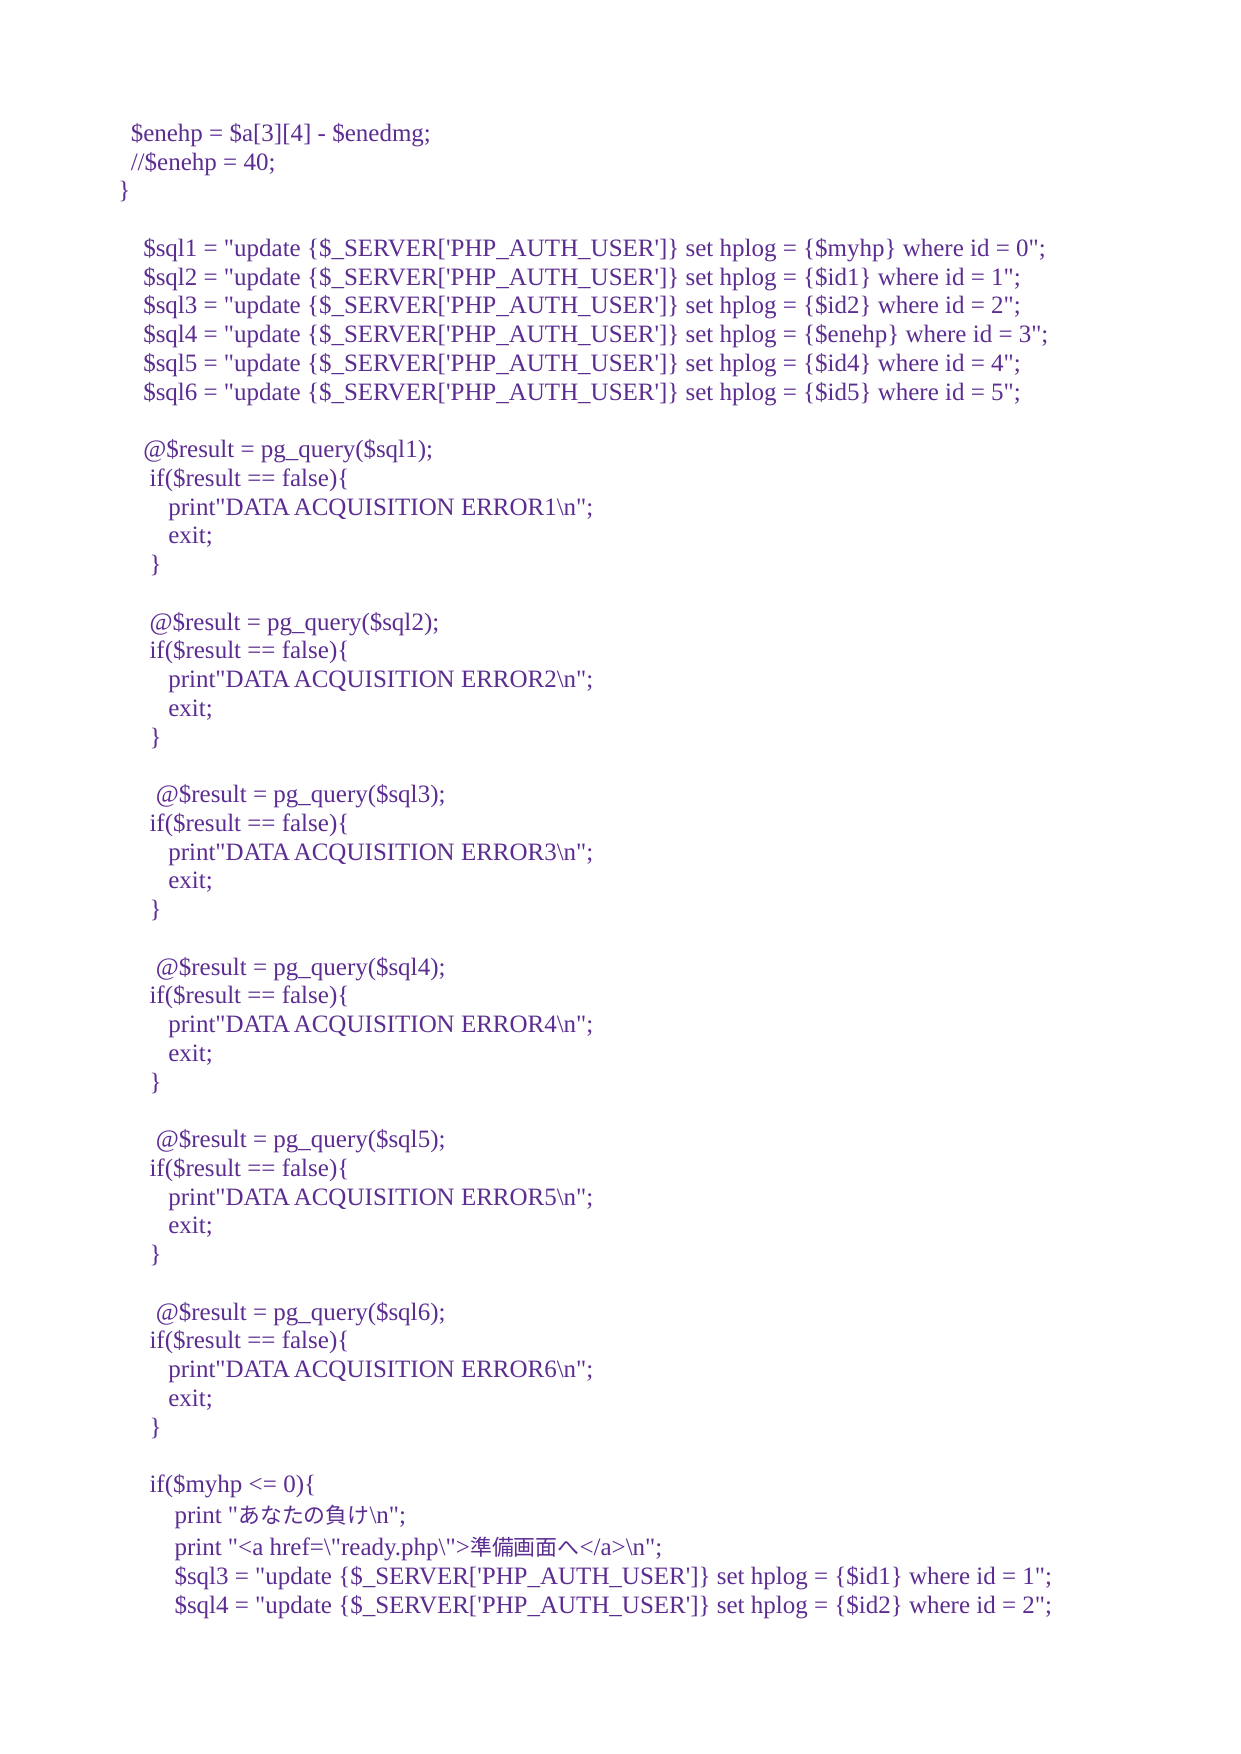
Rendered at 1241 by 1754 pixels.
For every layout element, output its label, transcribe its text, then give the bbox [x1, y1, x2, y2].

text $sql4 = "update {$_SERVER['PHP_AUTH_USER']} set hplog = {$id2} where id = 2"; [118, 1590, 1122, 1619]
text $sql3 = "update {$_SERVER['PHP_AUTH_USER']} set hplog = {$id2} where id = 2"; [118, 291, 1122, 319]
text if($result == false){ [118, 1153, 1122, 1182]
text $sql6 = "update {$_SERVER['PHP_AUTH_USER']} set hplog = {$id5} where id = 5"; [118, 377, 1122, 406]
text $sql5 = "update {$_SERVER['PHP_AUTH_USER']} set hplog = {$id4} where id = 4"; [118, 348, 1122, 377]
text print"DATA ACQUISITION ERROR4\n"; [118, 1009, 1122, 1038]
text $enehp = $a[3][4] - $enedmg; [118, 118, 1122, 147]
text exit; [118, 866, 1122, 894]
text } [118, 1067, 1122, 1096]
text } [118, 722, 1122, 751]
text $sql4 = "update {$_SERVER['PHP_AUTH_USER']} set hplog = {$enehp} where id = 3"; [118, 319, 1122, 348]
text print "あなたの負け\n"; [118, 1498, 1122, 1530]
text @$result = pg_query($sql3); [118, 779, 1122, 808]
text exit; [118, 1038, 1122, 1067]
text if($result == false){ [118, 808, 1122, 837]
text if($result == false){ [118, 636, 1122, 664]
text print"DATA ACQUISITION ERROR6\n"; [118, 1354, 1122, 1383]
text print"DATA ACQUISITION ERROR2\n"; [118, 664, 1122, 693]
text } [118, 549, 1122, 578]
text $sql3 = "update {$_SERVER['PHP_AUTH_USER']} set hplog = {$id1} where id = 1"; [118, 1561, 1122, 1590]
text @$result = pg_query($sql1); [118, 434, 1122, 463]
text exit; [118, 1383, 1122, 1412]
text print"DATA ACQUISITION ERROR1\n"; [118, 492, 1122, 521]
text if($result == false){ [118, 981, 1122, 1009]
text } [118, 1412, 1122, 1441]
text @$result = pg_query($sql2); [118, 607, 1122, 636]
text $sql1 = "update {$_SERVER['PHP_AUTH_USER']} set hplog = {$myhp} where id = 0"; [118, 233, 1122, 262]
text if($myhp <= 0){ [118, 1469, 1122, 1498]
text } [118, 894, 1122, 923]
text print"DATA ACQUISITION ERROR3\n"; [118, 837, 1122, 866]
text print"DATA ACQUISITION ERROR5\n"; [118, 1182, 1122, 1211]
text exit; [118, 693, 1122, 722]
text if($result == false){ [118, 463, 1122, 492]
text @$result = pg_query($sql4); [118, 952, 1122, 981]
text } [118, 176, 1122, 204]
text exit; [118, 521, 1122, 549]
text print "<a href=\"ready.php\">準備画面へ</a>\n"; [118, 1530, 1122, 1561]
text //$enehp = 40; [118, 147, 1122, 176]
text exit; [118, 1211, 1122, 1239]
text @$result = pg_query($sql5); [118, 1124, 1122, 1153]
text @$result = pg_query($sql6); [118, 1297, 1122, 1326]
text } [118, 1239, 1122, 1268]
text $sql2 = "update {$_SERVER['PHP_AUTH_USER']} set hplog = {$id1} where id = 1"; [118, 262, 1122, 291]
text if($result == false){ [118, 1326, 1122, 1354]
